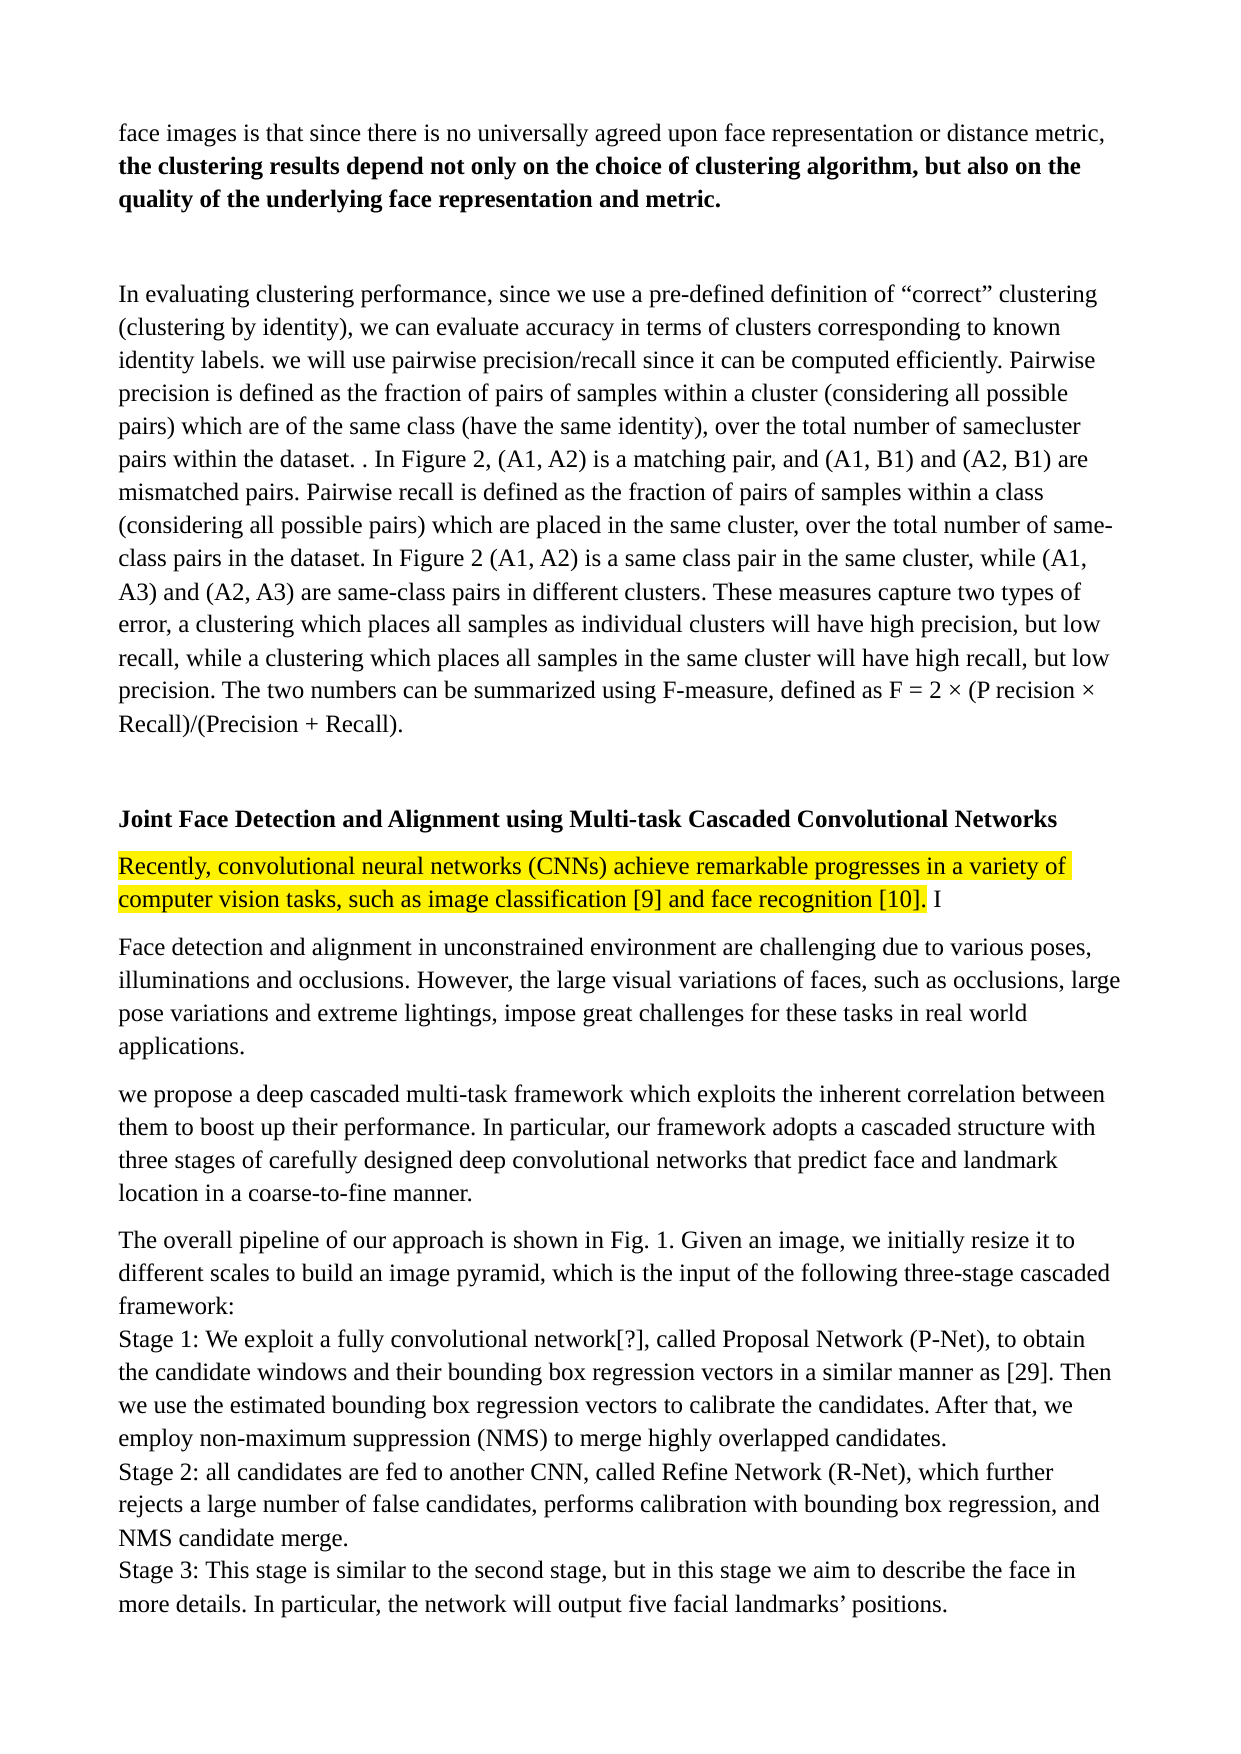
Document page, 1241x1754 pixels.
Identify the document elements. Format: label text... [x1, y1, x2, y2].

text In evaluating clustering performance, since we use a pre-defined definition of “correct” clustering (clustering by identity), we can evaluate accuracy in terms of clusters corresponding to known identity labels. we will use pairwise precision/recall since it can be computed efficiently. Pairwise precision is defined as the fraction of pairs of samples within a cluster (considering all possible pairs) which are of the same class (have the same identity), over the total number of samecluster pairs within the dataset. . In Figure 2, (A1, A2) is a matching pair, and (A1, B1) and (A2, B1) are mismatched pairs. Pairwise recall is defined as the fraction of pairs of samples within a class (considering all possible pairs) which are placed in the same cluster, over the total number of same-class pairs in the dataset. In Figure 2 (A1, A2) is a same class pair in the same cluster, while (A1, A3) and (A2, A3) are same-class pairs in different clusters. These measures capture two types of error, a clustering which places all samples as individual clusters will have high precision, but low recall, while a clustering which places all samples in the same cluster will have high recall, but low precision. The two numbers can be summarized using F-measure, defined as F = 2 × (P recision × Recall)/(Precision + Recall). [118, 279, 1122, 737]
text we propose a deep cascaded multi-task framework which exploits the inherent correlation between them to boost up their performance. In particular, our framework adopts a cascaded structure with three stages of carefully designed deep convolutional networks that predict face and landmark location in a coarse-to-fine manner. [118, 1079, 1122, 1207]
text Face detection and alignment in unconstrained environment are challenging due to various poses, illuminations and occlusions. However, the large visual variations of faces, such as occlusions, large pose variations and extreme lightings, impose great challenges for these tasks in real world applications. [118, 932, 1122, 1060]
text Recently, convolutional neural networks (CNNs) achieve remarkable progresses in a variety of computer vision tasks, such as image classification [9] and face recognition [10]. I [118, 851, 1122, 913]
text face images is that since there is no universally agreed upon face representation or distance metric, the clustering results depend not only on the choice of clustering algorithm, but also on the quality of the underlying face representation and metric. [118, 118, 1122, 213]
text The overall pipeline of our approach is shown in Fig. 1. Given an image, we initially resize it to different scales to build an image pyramid, which is the input of the following three-stage cascaded framework: Stage 1: We exploit a fully convolutional network[?], called Proposal Network (P-Net), to obtain the candidate windows and their bounding box regression vectors in a similar manner as [29]. Then we use the estimated bounding box regression vectors to calibrate the candidates. After that, we employ non-maximum suppression (NMS) to merge highly overlapped candidates. Stage 2: all candidates are fed to another CNN, called Refine Network (R-Net), which further rejects a large number of false candidates, performs calibration with bounding box regression, and NMS candidate merge. Stage 3: This stage is similar to the second stage, but in this stage we aim to describe the face in more details. In particular, the network will output five facial landmarks’ positions. [118, 1225, 1122, 1617]
text Joint Face Detection and Alignment using Multi-task Cascaded Convolutional Networks [118, 804, 1122, 833]
